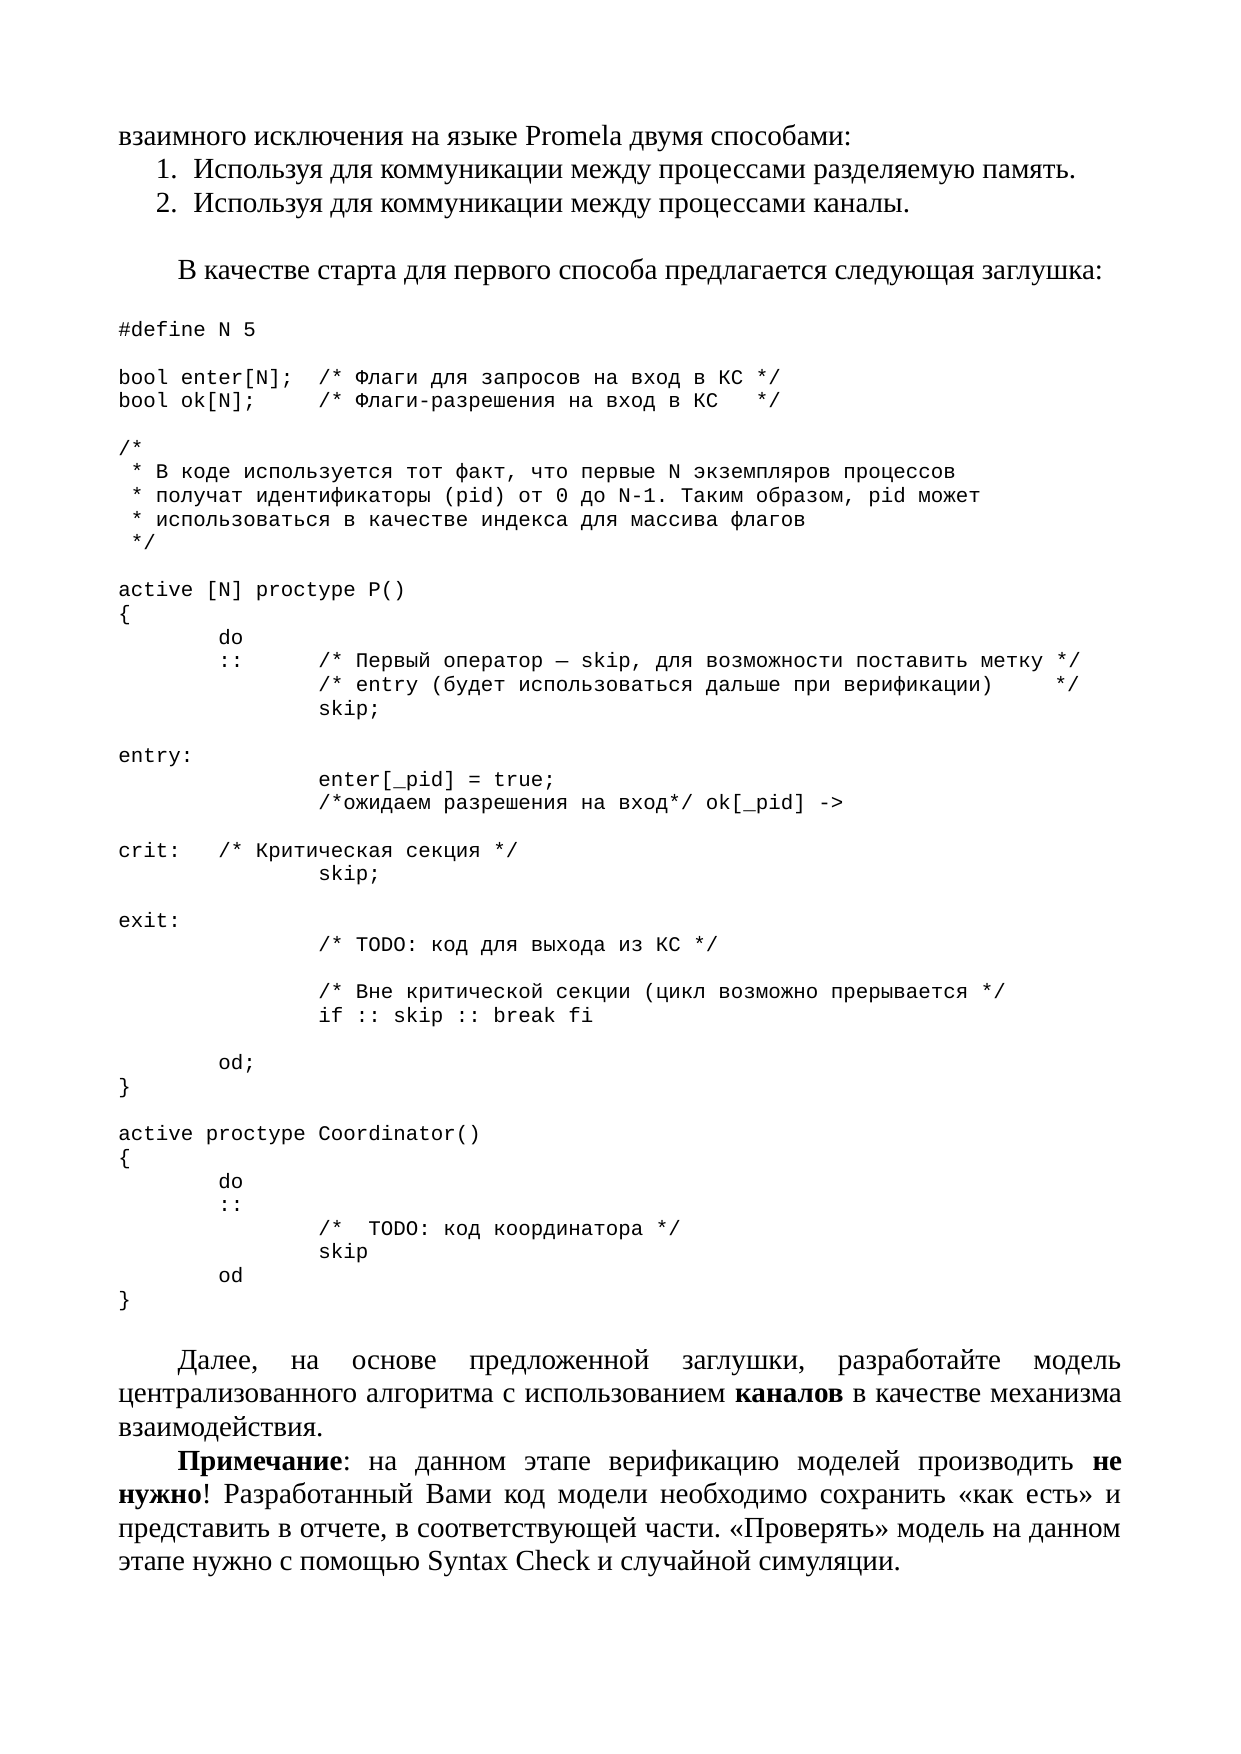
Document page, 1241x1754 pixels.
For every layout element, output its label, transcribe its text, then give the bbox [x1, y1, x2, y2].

text /* Вне критической секции (цикл возможно прерывается */ [118, 981, 1122, 1005]
text :: [118, 1194, 1122, 1218]
text В качестве старта для первого способа предлагается следующая заглушка: [118, 252, 1122, 286]
text * использоваться в качестве индекса для массива флагов [118, 508, 1122, 532]
text skip; [118, 698, 1122, 721]
text skip; [118, 863, 1122, 887]
text bool enter[N]; /* Флаги для запросов на вход в КС */ [118, 367, 1122, 390]
text { [118, 603, 1122, 627]
text active [N] proctype P() [118, 579, 1122, 603]
text crit: /* Критическая секция */ [118, 839, 1122, 863]
text bool ok[N]; /* Флаги-разрешения на вход в КС */ [118, 390, 1122, 414]
text /* TODO: код для выхода из КС */ [118, 934, 1122, 958]
list Используя для коммуникации между процессами разделяемую память. [156, 152, 1122, 185]
text Примечание: на данном этапе верификацию моделей производить не нужно! Разработанный Вами код модели необходимо сохранить «как есть» и представить в отчете, в соответствующей части. «Проверять» модель на данном этапе нужно с помощью Syntax Check и случайной симуляции. [118, 1443, 1122, 1577]
text /* TODO: код координатора */ [118, 1218, 1122, 1242]
text do [118, 627, 1122, 650]
text } [118, 1289, 1122, 1312]
text * получат идентификаторы (pid) от 0 до N-1. Таким образом, pid может [118, 485, 1122, 508]
text od; [118, 1052, 1122, 1076]
text do [118, 1171, 1122, 1194]
text } [118, 1076, 1122, 1100]
text if :: skip :: break fi [118, 1005, 1122, 1029]
text /* entry (будет использоваться дальше при верификации) */ [118, 674, 1122, 698]
text */ [118, 532, 1122, 556]
text /* [118, 438, 1122, 461]
list Используя для коммуникации между процессами каналы. [156, 185, 1122, 219]
text { [118, 1147, 1122, 1171]
text Далее, на основе предложенной заглушки, разработайте модель централизованного алгоритма с использованием каналов в качестве механизма взаимодействия. [118, 1342, 1122, 1443]
text skip [118, 1242, 1122, 1265]
text /*ожидаем разрешения на вход*/ ok[_pid] -> [118, 792, 1122, 816]
text active proctype Coordinator() [118, 1123, 1122, 1147]
text od [118, 1265, 1122, 1289]
text взаимного исключения на языке Promela двумя способами: [118, 118, 1122, 152]
text * В коде используется тот факт, что первые N экземпляров процессов [118, 461, 1122, 485]
text enter[_pid] = true; [118, 769, 1122, 792]
text :: /* Первый оператор — skip, для возможности поставить метку */ [118, 650, 1122, 674]
text #define N 5 [118, 319, 1122, 343]
text entry: [118, 745, 1122, 769]
text exit: [118, 911, 1122, 934]
